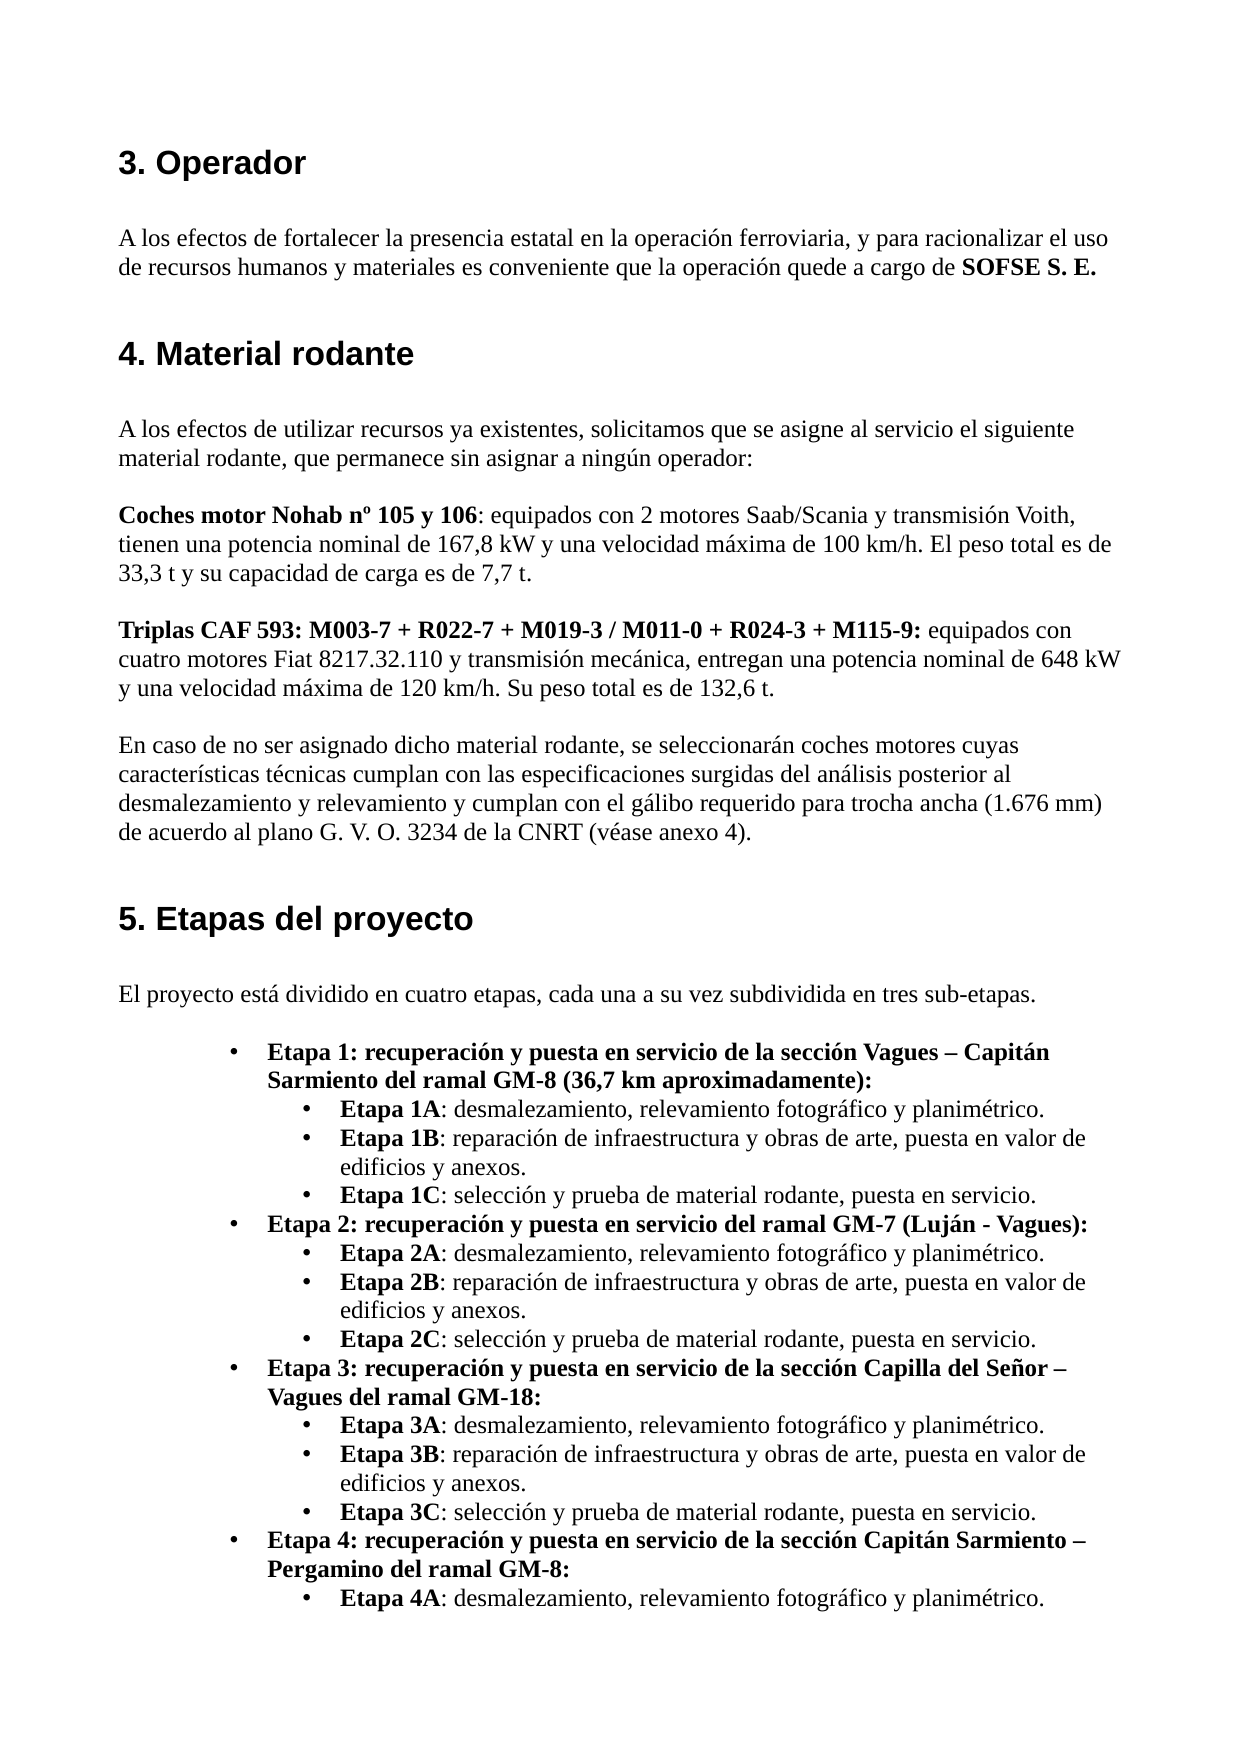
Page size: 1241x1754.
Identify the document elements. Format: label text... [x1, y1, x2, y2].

list Etapa 3B: reparación de infraestructura y obras de arte, puesta en valor de edificios y anexos. [302, 1439, 1122, 1497]
list Etapa 1A: desmalezamiento, relevamiento fotográfico y planimétrico. [302, 1094, 1122, 1123]
text El proyecto está dividido en cuatro etapas, cada una a su vez subdividida en tres sub-etapas. [118, 979, 1122, 1008]
list Etapa 2C: selección y prueba de material rodante, puesta en servicio. [302, 1324, 1122, 1353]
subtitle 5. Etapas del proyecto [118, 899, 1122, 938]
text A los efectos de fortalecer la presencia estatal en la operación ferroviaria, y para racionalizar el uso de recursos humanos y materiales es conveniente que la operación quede a cargo de SOFSE S. E. [118, 223, 1122, 281]
list Etapa 3C: selección y prueba de material rodante, puesta en servicio. [302, 1497, 1122, 1525]
subtitle 3. Operador [118, 143, 1122, 182]
list Etapa 4: recuperación y puesta en servicio de la sección Capitán Sarmiento – Pergamino del ramal GM-8: [229, 1525, 1122, 1583]
subtitle 4. Material rodante [118, 334, 1122, 373]
text En caso de no ser asignado dicho material rodante, se seleccionarán coches motores cuyas características técnicas cumplan con las especificaciones surgidas del análisis posterior al desmalezamiento y relevamiento y cumplan con el gálibo requerido para trocha ancha (1.676 mm) de acuerdo al plano G. V. O. 3234 de la CNRT (véase anexo 4). [118, 730, 1122, 845]
list Etapa 3A: desmalezamiento, relevamiento fotográfico y planimétrico. [302, 1410, 1122, 1439]
list Etapa 1C: selección y prueba de material rodante, puesta en servicio. [302, 1180, 1122, 1209]
list Etapa 2B: reparación de infraestructura y obras de arte, puesta en valor de edificios y anexos. [302, 1267, 1122, 1324]
text Coches motor Nohab nº 105 y 106: equipados con 2 motores Saab/Scania y transmisión Voith, tienen una potencia nominal de 167,8 kW y una velocidad máxima de 100 km/h. El peso total es de 33,3 t y su capacidad de carga es de 7,7 t. [118, 500, 1122, 587]
list Etapa 2A: desmalezamiento, relevamiento fotográfico y planimétrico. [302, 1238, 1122, 1267]
list Etapa 1B: reparación de infraestructura y obras de arte, puesta en valor de edificios y anexos. [302, 1123, 1122, 1180]
text Triplas CAF 593: M003-7 + R022-7 + M019-3 / M011-0 + R024-3 + M115-9: equipados con cuatro motores Fiat 8217.32.110 y transmisión mecánica, entregan una potencia nominal de 648 kW y una velocidad máxima de 120 km/h. Su peso total es de 132,6 t. [118, 615, 1122, 702]
list Etapa 2: recuperación y puesta en servicio del ramal GM-7 (Luján - Vagues): [229, 1209, 1122, 1238]
list Etapa 3: recuperación y puesta en servicio de la sección Capilla del Señor – Vagues del ramal GM-18: [229, 1353, 1122, 1410]
list Etapa 4A: desmalezamiento, relevamiento fotográfico y planimétrico. [302, 1583, 1122, 1612]
text A los efectos de utilizar recursos ya existentes, solicitamos que se asigne al servicio el siguiente material rodante, que permanece sin asignar a ningún operador: [118, 414, 1122, 472]
list Etapa 1: recuperación y puesta en servicio de la sección Vagues – Capitán Sarmiento del ramal GM-8 (36,7 km aproximadamente): [229, 1037, 1122, 1094]
